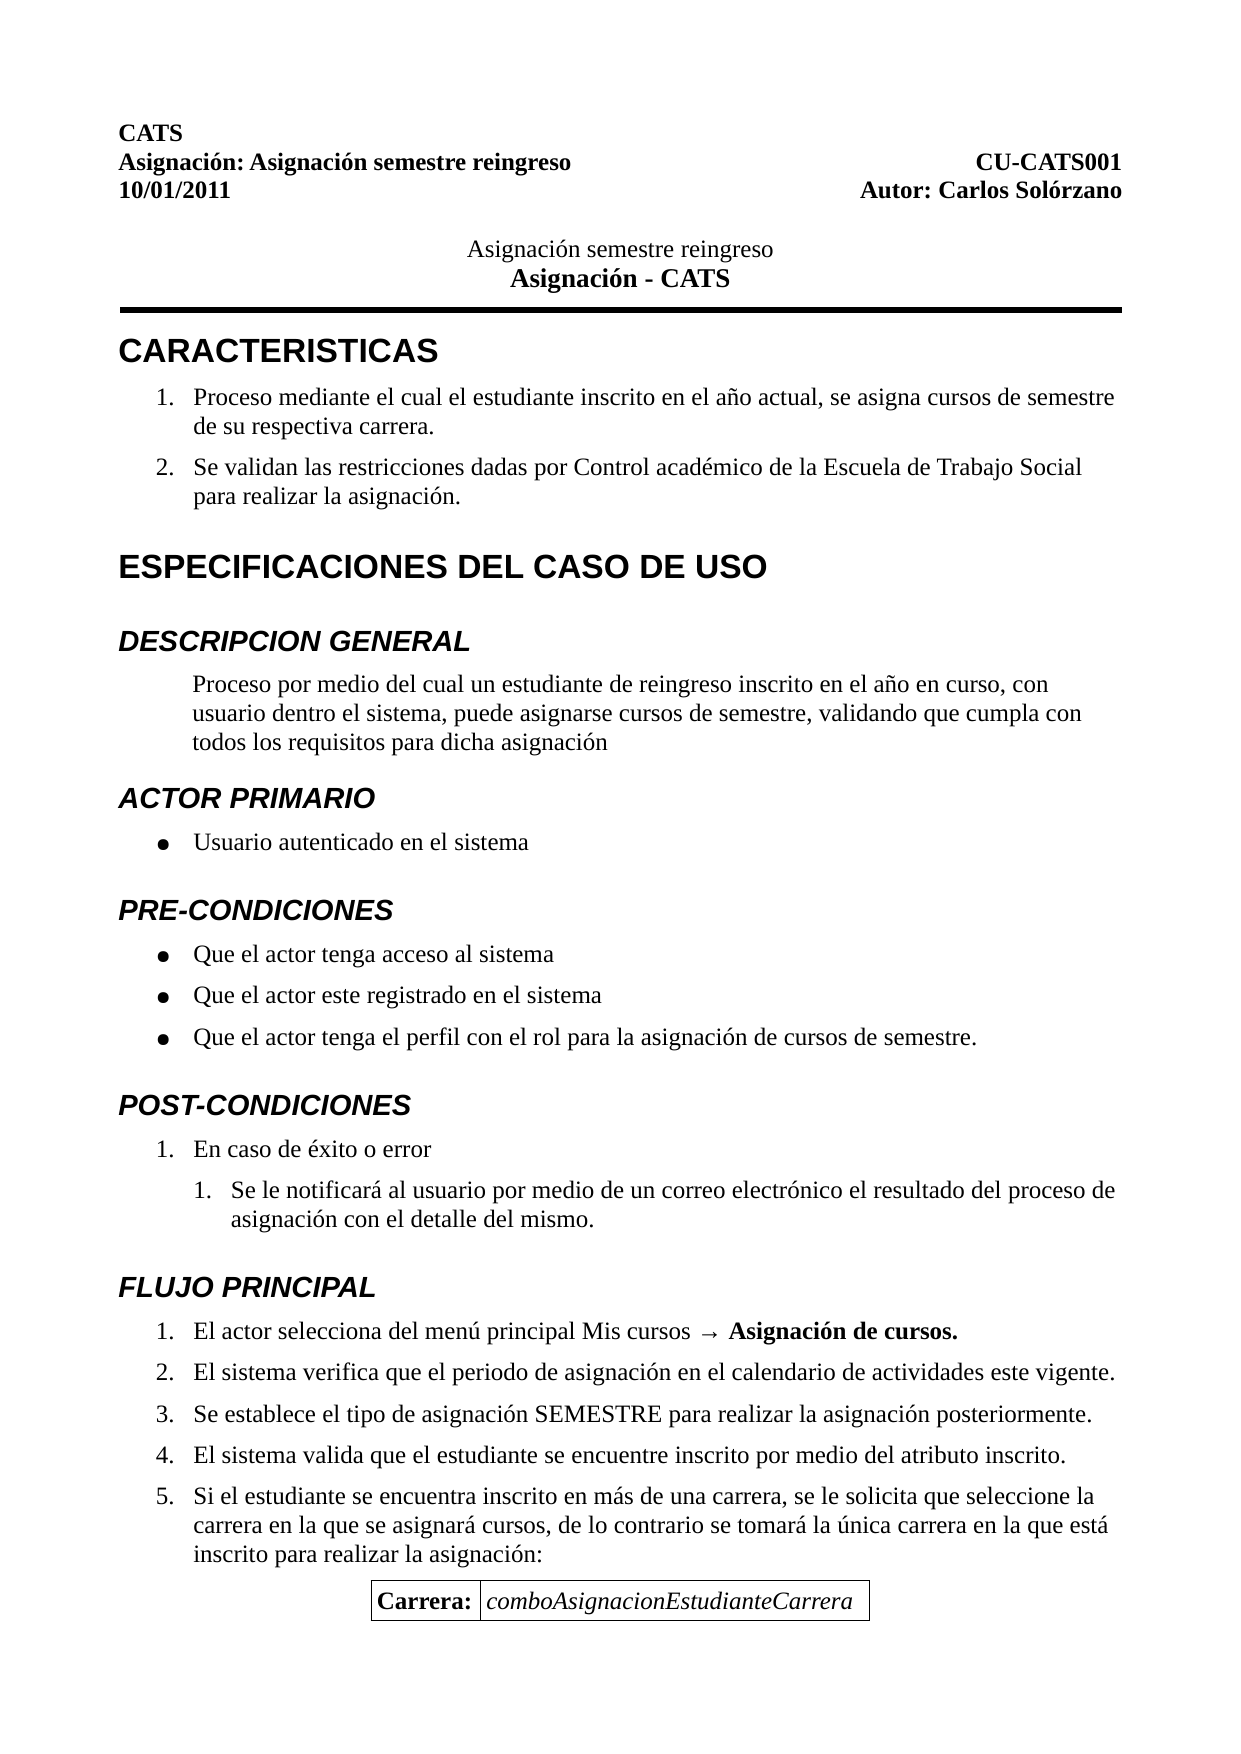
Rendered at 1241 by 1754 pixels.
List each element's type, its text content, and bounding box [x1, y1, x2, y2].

subtitle ACTOR PRIMARIO [118, 781, 1122, 814]
subtitle CARACTERISTICAS [118, 331, 1122, 370]
list Que el actor tenga acceso al sistema [156, 939, 1122, 968]
text 1. Se le notificará al usuario por medio de un correo electrónico el resultado del proceso de asignación con el detalle del mismo. [193, 1175, 1122, 1233]
list En caso de éxito o error [156, 1134, 1122, 1163]
text Asignación semestre reingreso [118, 234, 1122, 263]
list El actor selecciona del menú principal Mis cursos → Asignación de cursos. [156, 1316, 1122, 1345]
list Que el actor este registrado en el sistema [156, 980, 1122, 1009]
subtitle POST-CONDICIONES [118, 1088, 1122, 1121]
list Se establece el tipo de asignación SEMESTRE para realizar la asignación posteriormente. [156, 1399, 1122, 1427]
list El sistema verifica que el periodo de asignación en el calendario de actividades este vigente. [156, 1357, 1122, 1386]
list Usuario autenticado en el sistema [156, 827, 1122, 856]
text Asignación - CATS [118, 263, 1122, 294]
subtitle ESPECIFICACIONES DEL CASO DE USO [118, 547, 1122, 586]
subtitle DESCRIPCION GENERAL [118, 623, 1122, 657]
text Proceso por medio del cual un estudiante de reingreso inscrito en el año en curso, con usuario dentro el sistema, puede asignarse cursos de semestre, validando que cumpla con todos los requisitos para dicha asignación [118, 669, 1122, 756]
list El sistema valida que el estudiante se encuentre inscrito por medio del atributo inscrito. [156, 1440, 1122, 1469]
list Que el actor tenga el perfil con el rol para la asignación de cursos de semestre. [156, 1022, 1122, 1050]
list Se validan las restricciones dadas por Control académico de la Escuela de Trabajo Social para realizar la asignación. [156, 452, 1122, 510]
table_header Carrera: [372, 1581, 480, 1620]
list Proceso mediante el cual el estudiante inscrito en el año actual, se asigna cursos de semestre de su respectiva carrera. [156, 382, 1122, 440]
subtitle FLUJO PRINCIPAL [118, 1270, 1122, 1304]
subtitle PRE-CONDICIONES [118, 893, 1122, 927]
list Si el estudiante se encuentra inscrito en más de una carrera, se le solicita que seleccione la carrera en la que se asignará cursos, de lo contrario se tomará la única carrera en la que está inscrito para realizar la asignación: [156, 1481, 1122, 1567]
table_header comboAsignacionEstudianteCarrera [481, 1581, 869, 1620]
